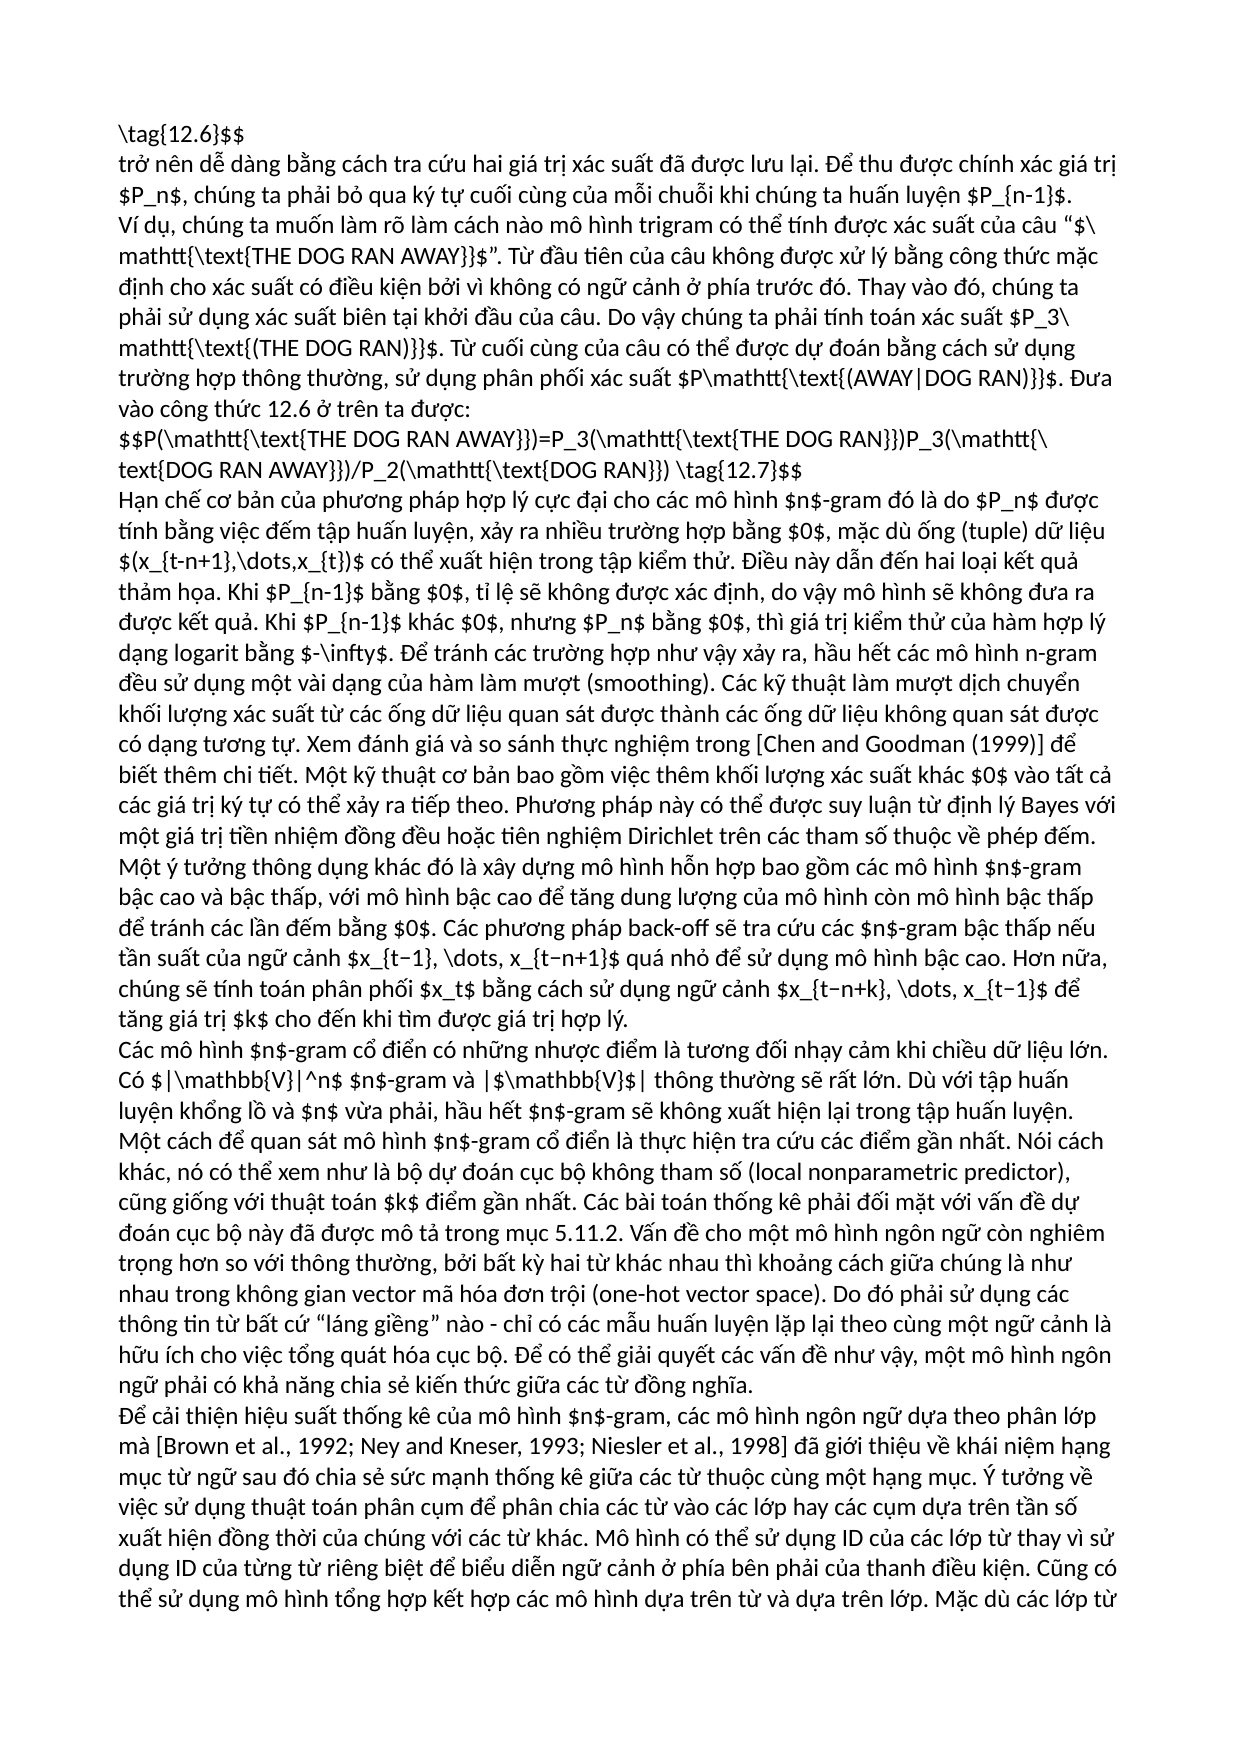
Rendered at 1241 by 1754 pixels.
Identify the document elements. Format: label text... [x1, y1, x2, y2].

text Các mô hình $n$-gram cổ điển có những nhược điểm là tương đối nhạy cảm khi chiều dữ liệu lớn. Có $|\mathbb{V}|^n$ $n$-gram và |$\mathbb{V}$| thông thường sẽ rất lớn. Dù với tập huấn luyện khổng lồ và $n$ vừa phải, hầu hết $n$-gram sẽ không xuất hiện lại trong tập huấn luyện. Một cách để quan sát mô hình $n$-gram cổ điển là thực hiện tra cứu các điểm gần nhất. Nói cách khác, nó có thể xem như là bộ dự đoán cục bộ không tham số (local nonparametric predictor), cũng giống với thuật toán $k$ điểm gần nhất. Các bài toán thống kê phải đối mặt với vấn đề dự đoán cục bộ này đã được mô tả trong mục 5.11.2. Vấn đề cho một mô hình ngôn ngữ còn nghiêm trọng hơn so với thông thường, bởi bất kỳ hai từ khác nhau thì khoảng cách giữa chúng là như nhau trong không gian vector mã hóa đơn trội (one-hot vector space). Do đó phải sử dụng các thông tin từ bất cứ “láng giềng” nào - chỉ có các mẫu huấn luyện lặp lại theo cùng một ngữ cảnh là hữu ích cho việc tổng quát hóa cục bộ. Để có thể giải quyết các vấn đề như vậy, một mô hình ngôn ngữ phải có khả năng chia sẻ kiến thức giữa các từ đồng nghĩa. [118, 1034, 1122, 1400]
text \tag{12.6}$$ [118, 118, 1122, 149]
text Để cải thiện hiệu suất thống kê của mô hình $n$-gram, các mô hình ngôn ngữ dựa theo phân lớp mà [Brown et al., 1992; Ney and Kneser, 1993; Niesler et al., 1998] đã giới thiệu về khái niệm hạng mục từ ngữ sau đó chia sẻ sức mạnh thống kê giữa các từ thuộc cùng một hạng mục. Ý tưởng về việc sử dụng thuật toán phân cụm để phân chia các từ vào các lớp hay các cụm dựa trên tần số xuất hiện đồng thời của chúng với các từ khác. Mô hình có thể sử dụng ID của các lớp từ thay vì sử dụng ID của từng từ riêng biệt để biểu diễn ngữ cảnh ở phía bên phải của thanh điều kiện. Cũng có thể sử dụng mô hình tổng hợp kết hợp các mô hình dựa trên từ và dựa trên lớp. Mặc dù các lớp từ [118, 1400, 1122, 1614]
text trở nên dễ dàng bằng cách tra cứu hai giá trị xác suất đã được lưu lại. Để thu được chính xác giá trị $P_n$, chúng ta phải bỏ qua ký tự cuối cùng của mỗi chuỗi khi chúng ta huấn luyện $P_{n-1}$. [118, 149, 1122, 210]
text Ví dụ, chúng ta muốn làm rõ làm cách nào mô hình trigram có thể tính được xác suất của câu “$\mathtt{\text{THE DOG RAN AWAY}}$”. Từ đầu tiên của câu không được xử lý bằng công thức mặc định cho xác suất có điều kiện bởi vì không có ngữ cảnh ở phía trước đó. Thay vào đó, chúng ta phải sử dụng xác suất biên tại khởi đầu của câu. Do vậy chúng ta phải tính toán xác suất $P_3\mathtt{\text{(THE DOG RAN)}}$. Từ cuối cùng của câu có thể được dự đoán bằng cách sử dụng trường hợp thông thường, sử dụng phân phối xác suất $P\mathtt{\text{(AWAY|DOG RAN)}}$. Đưa vào công thức 12.6 ở trên ta được: [118, 210, 1122, 423]
text $$P(\mathtt{\text{THE DOG RAN AWAY}})=P_3(\mathtt{\text{THE DOG RAN}})P_3(\mathtt{\text{DOG RAN AWAY}})/P_2(\mathtt{\text{DOG RAN}}) \tag{12.7}$$ [118, 423, 1122, 484]
text Hạn chế cơ bản của phương pháp hợp lý cực đại cho các mô hình $n$-gram đó là do $P_n$ được tính bằng việc đếm tập huấn luyện, xảy ra nhiều trường hợp bằng $0$, mặc dù ống (tuple) dữ liệu $(x_{t-n+1},\dots,x_{t})$ có thể xuất hiện trong tập kiểm thử. Điều này dẫn đến hai loại kết quả thảm họa. Khi $P_{n-1}$ bằng $0$, tỉ lệ sẽ không được xác định, do vậy mô hình sẽ không đưa ra được kết quả. Khi $P_{n-1}$ khác $0$, nhưng $P_n$ bằng $0$, thì giá trị kiểm thử của hàm hợp lý dạng logarit bằng $-\infty$. Để tránh các trường hợp như vậy xảy ra, hầu hết các mô hình n-gram đều sử dụng một vài dạng của hàm làm mượt (smoothing). Các kỹ thuật làm mượt dịch chuyển khối lượng xác suất từ các ống dữ liệu quan sát được thành các ống dữ liệu không quan sát được có dạng tương tự. Xem đánh giá và so sánh thực nghiệm trong [Chen and Goodman (1999)] để biết thêm chi tiết. Một kỹ thuật cơ bản bao gồm việc thêm khối lượng xác suất khác $0$ vào tất cả các giá trị ký tự có thể xảy ra tiếp theo. Phương pháp này có thể được suy luận từ định lý Bayes với một giá trị tiền nhiệm đồng đều hoặc tiên nghiệm Dirichlet trên các tham số thuộc về phép đếm. Một ý tưởng thông dụng khác đó là xây dựng mô hình hỗn hợp bao gồm các mô hình $n$-gram bậc cao và bậc thấp, với mô hình bậc cao để tăng dung lượng của mô hình còn mô hình bậc thấp để tránh các lần đếm bằng $0$. Các phương pháp back-off sẽ tra cứu các $n$-gram bậc thấp nếu tần suất của ngữ cảnh $x_{t−1}, \dots, x_{t−n+1}$ quá nhỏ để sử dụng mô hình bậc cao. Hơn nữa, chúng sẽ tính toán phân phối $x_t$ bằng cách sử dụng ngữ cảnh $x_{t−n+k}, \dots, x_{t−1}$ để tăng giá trị $k$ cho đến khi tìm được giá trị hợp lý. [118, 484, 1122, 1034]
